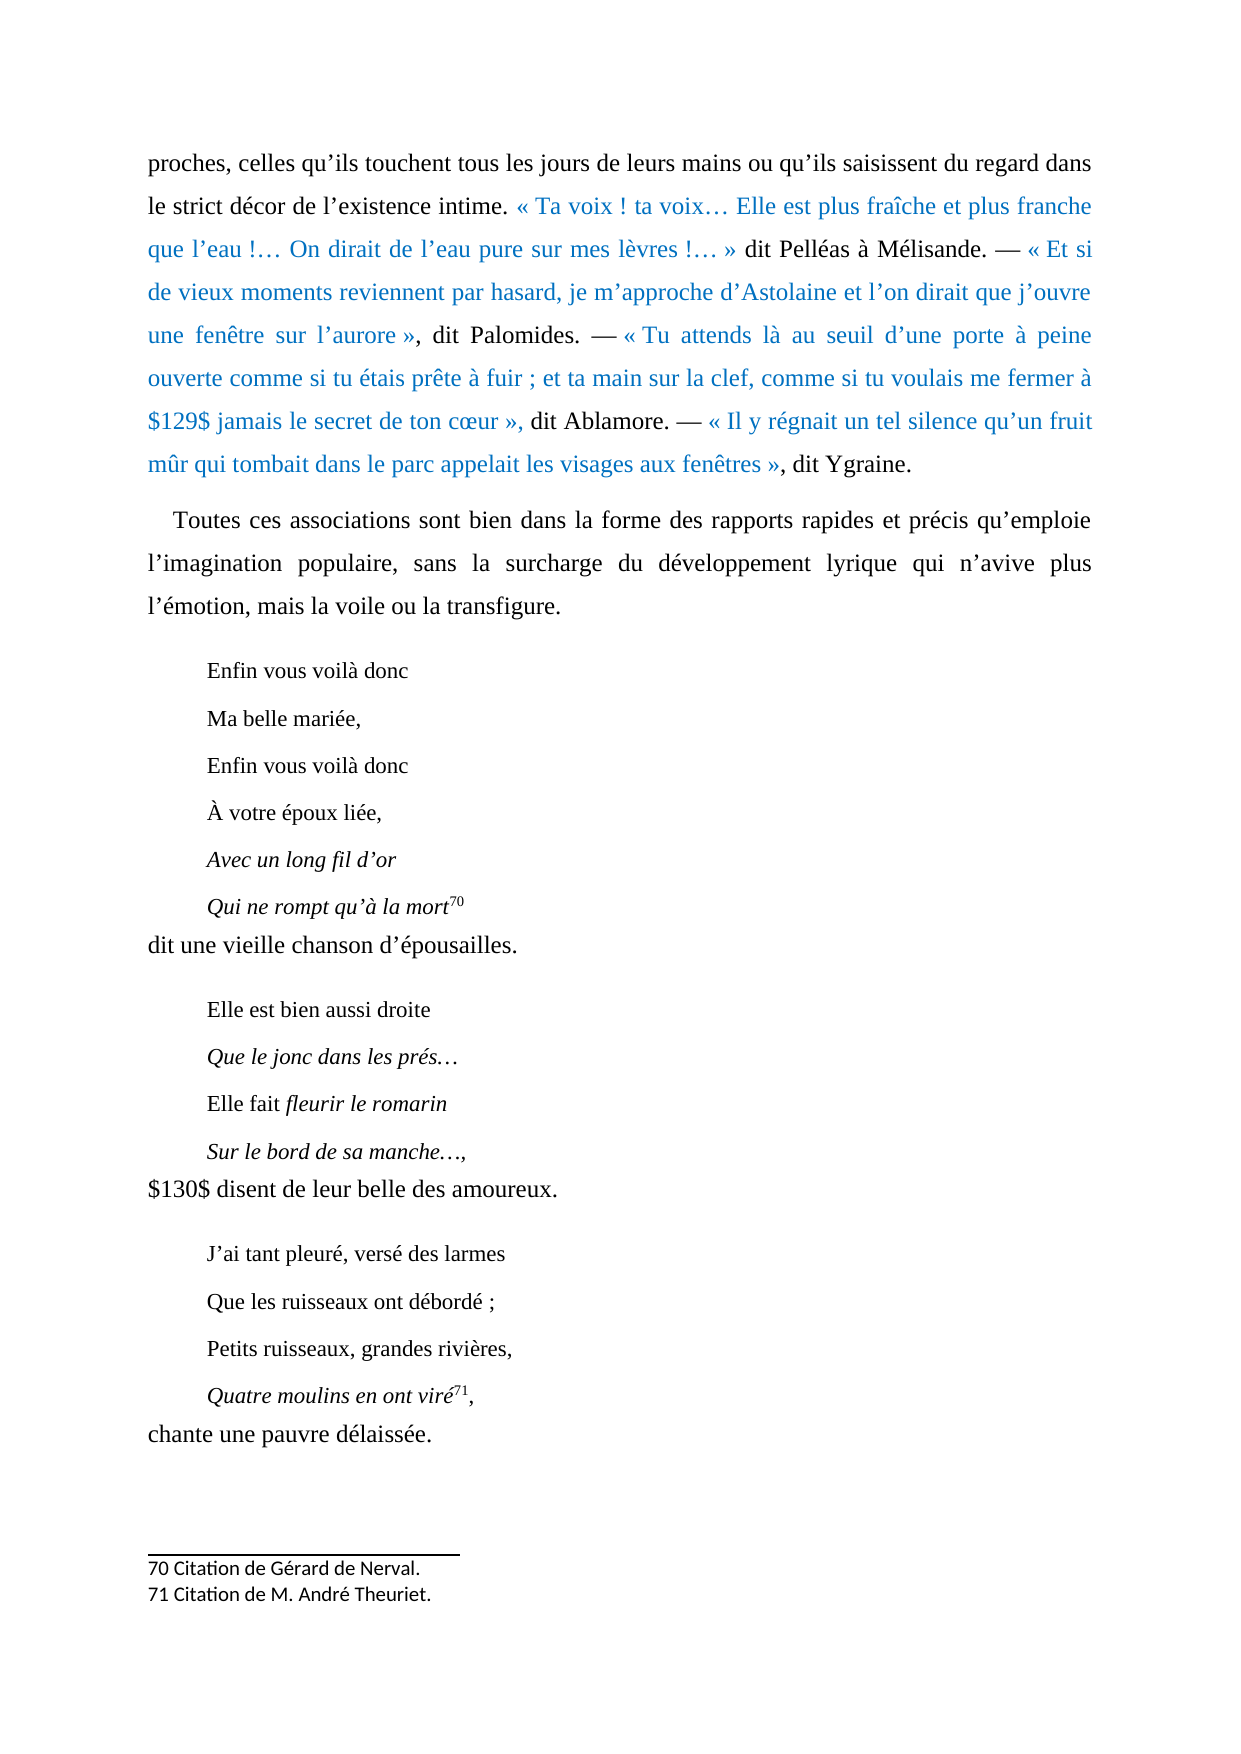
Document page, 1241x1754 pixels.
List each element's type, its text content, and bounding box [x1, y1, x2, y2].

text Toutes ces associations sont bien dans la forme des rapports rapides et précis qu’emploie l’imagination populaire, sans la surcharge du développement lyrique qui n’avive plus l’émotion, mais la voile ou la transfigure. [148, 505, 1093, 620]
text Que les ruisseaux ont débordé ; [207, 1288, 1093, 1314]
text Quatre moulins en ont viré, [207, 1382, 1093, 1408]
text Elle est bien aussi droite [207, 996, 1093, 1022]
text Sur le bord de sa manche…, [207, 1138, 1093, 1164]
text chante une pauvre délaissée. [148, 1419, 1093, 1448]
text J’ai tant pleuré, versé des larmes [207, 1241, 1093, 1267]
text Qui ne rompt qu’à la mort [207, 893, 1093, 920]
text À votre époux liée, [207, 799, 1093, 825]
text Que le jonc dans les prés… [207, 1043, 1093, 1070]
text Petits ruisseaux, grandes rivières, [207, 1335, 1093, 1361]
text Avec un long fil d’or [207, 846, 1093, 872]
text Citation de M. André Theuriet. [148, 1581, 1093, 1606]
text dit une vieille chanson d’épousailles. [148, 930, 1093, 959]
text Enfin vous voilà donc [207, 752, 1093, 778]
text Citation de Gérard de Nerval. [148, 1556, 1093, 1581]
text $130$ disent de leur belle des amoureux. [148, 1174, 1093, 1203]
text Ma belle mariée, [207, 704, 1093, 731]
text Elle fait fleurir le romarin [207, 1091, 1093, 1117]
text proches, celles qu’ils touchent tous les jours de leurs mains ou qu’ils saisissent du regard dans le strict décor de l’existence intime. « Ta voix ! ta voix… Elle est plus fraîche et plus franche que l’eau !… On dirait de l’eau pure sur mes lèvres !… » dit Pelléas à Mélisande. — « Et si de vieux moments reviennent par hasard, je m’approche d’Astolaine et l’on dirait que j’ouvre une fenêtre sur l’aurore », dit Palomides. — « Tu attends là au seuil d’une porte à peine ouverte comme si tu étais prête à fuir ; et ta main sur la clef, comme si tu voulais me fermer à $129$ jamais le secret de ton cœur », dit Ablamore. — « Il y régnait un tel silence qu’un fruit mûr qui tombait dans le parc appelait les visages aux fenêtres », dit Ygraine. [148, 148, 1093, 478]
text Enfin vous voilà donc [207, 657, 1093, 684]
